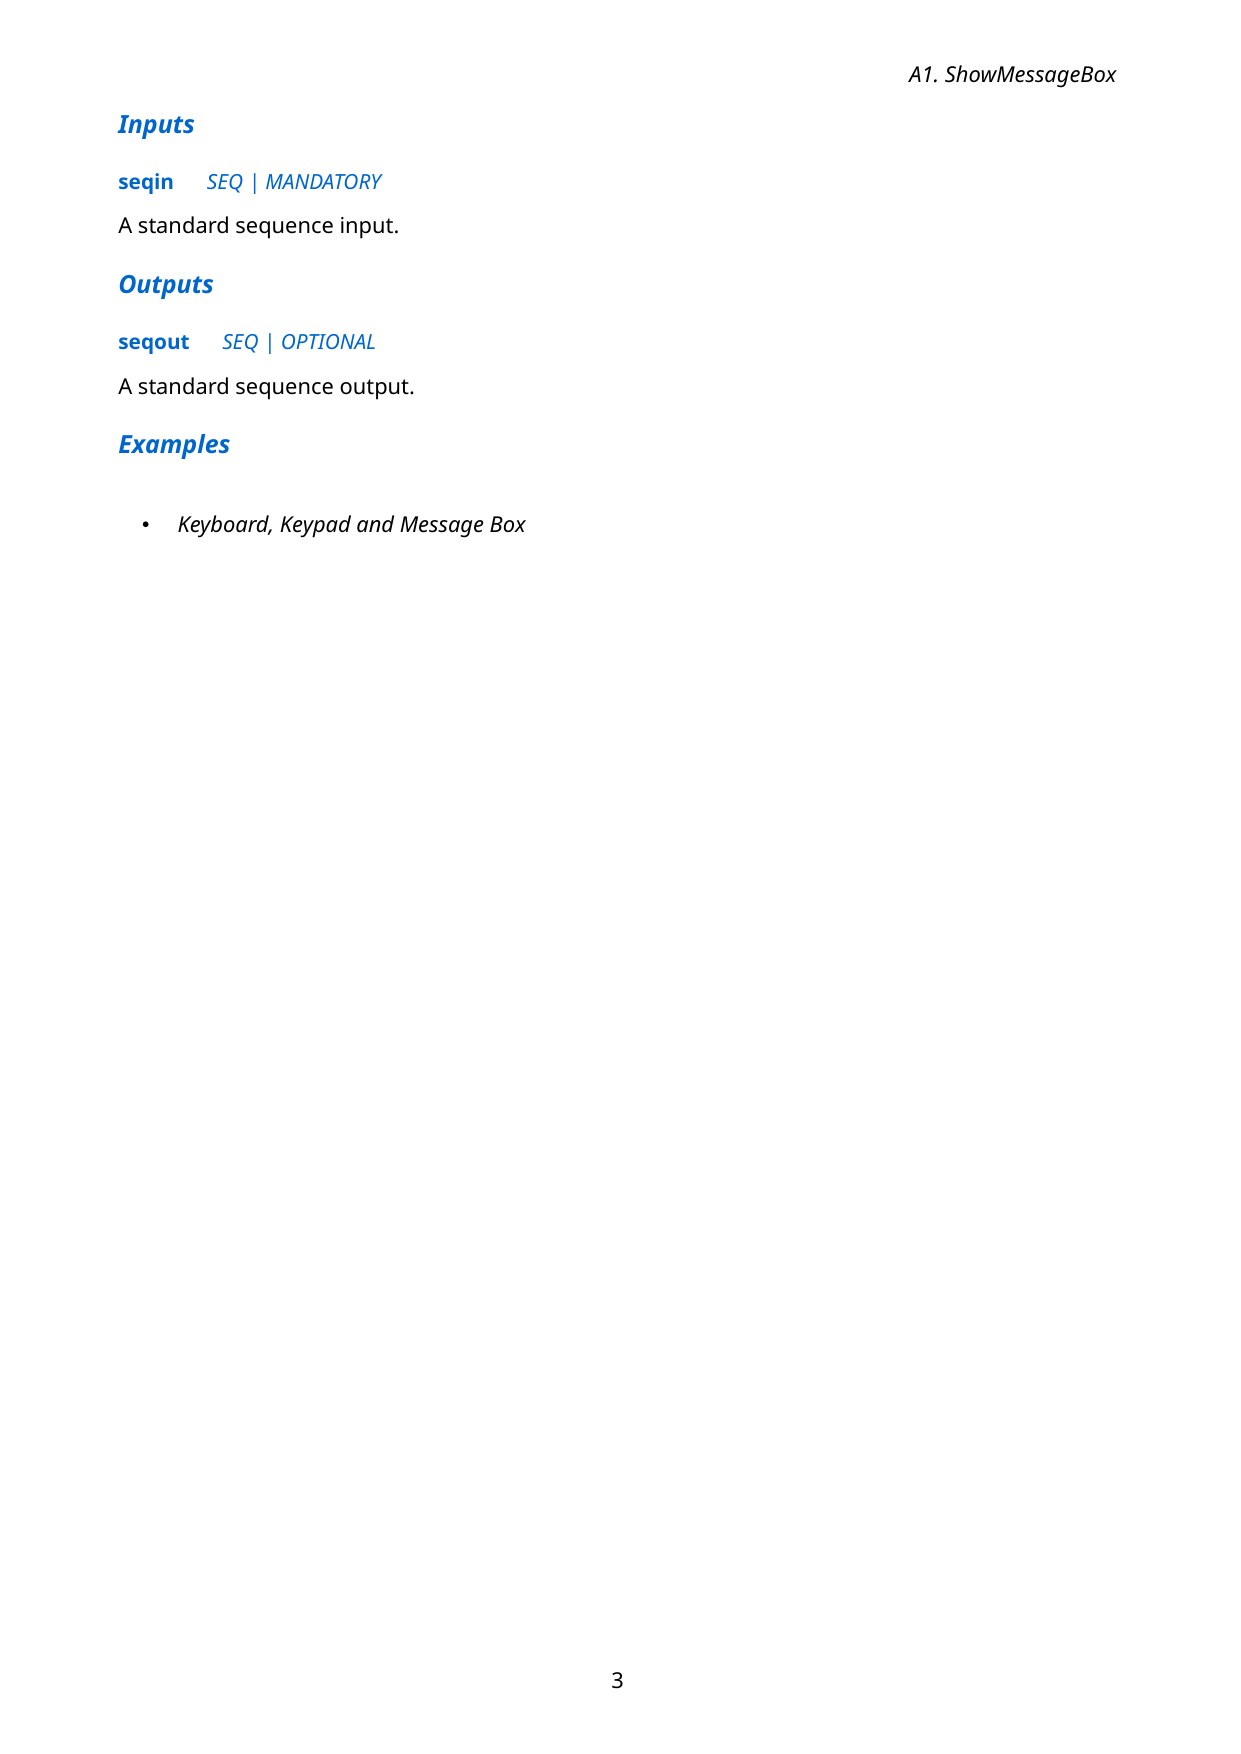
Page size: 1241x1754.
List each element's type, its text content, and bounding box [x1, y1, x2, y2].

text A standard sequence output. [118, 371, 1122, 400]
subtitle seqout SEQ | OPTIONAL [118, 327, 1122, 356]
subtitle seqin SEQ | MANDATORY [118, 167, 1122, 196]
subtitle Outputs [118, 267, 1122, 301]
subtitle Inputs [118, 107, 1122, 141]
subtitle Examples [118, 427, 1122, 461]
list Keyboard, Keypad and Message Box [142, 508, 1110, 538]
text A standard sequence input. [118, 210, 1122, 240]
